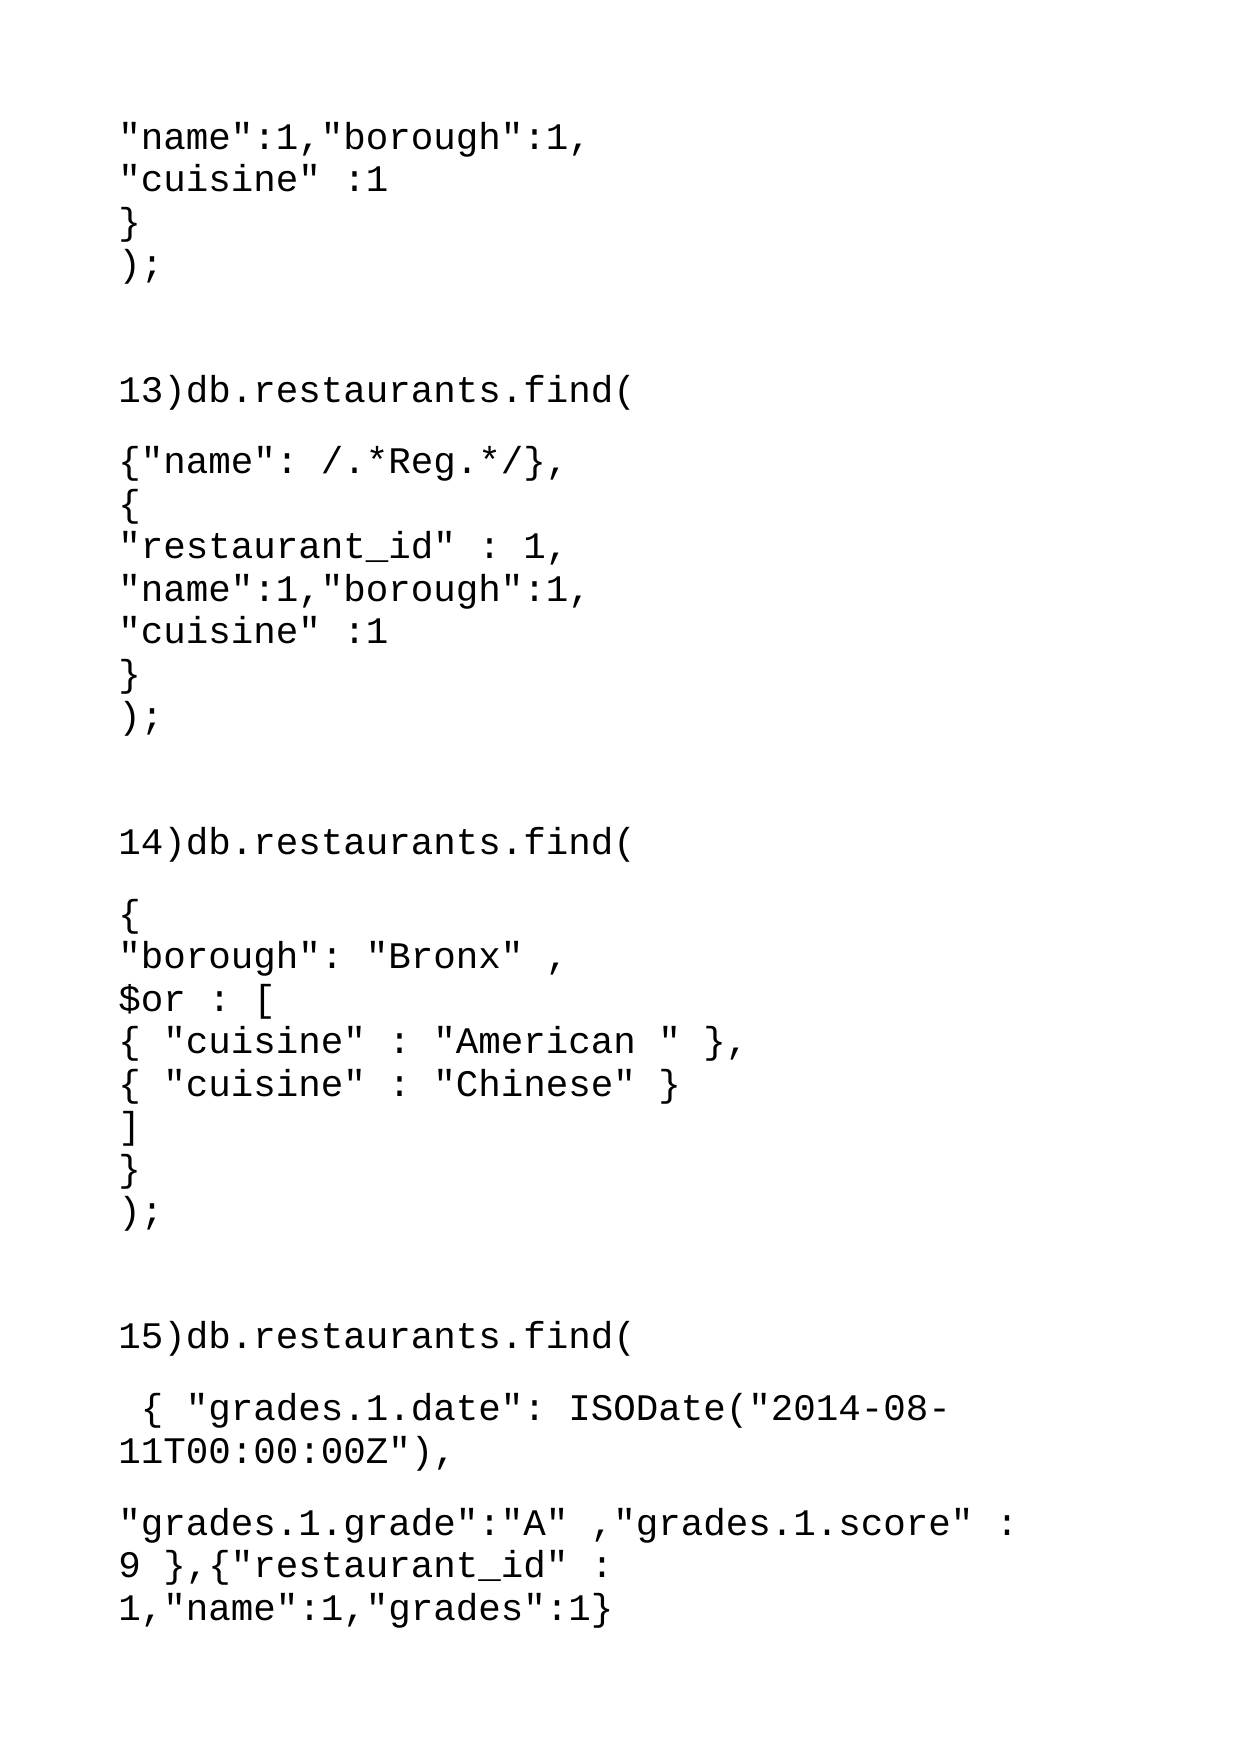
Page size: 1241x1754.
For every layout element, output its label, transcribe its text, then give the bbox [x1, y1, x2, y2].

text {"name": /.*Reg.*/}, [118, 443, 1122, 485]
text "grades.1.grade":"A" ,"grades.1.score" : 9 },{"restaurant_id" : 1,"name":1,"grades":1} [118, 1504, 1122, 1631]
text "restaurant_id" : 1, [118, 528, 1122, 570]
text { "cuisine" : "American " }, [118, 1022, 1122, 1065]
text "cuisine" :1 [118, 613, 1122, 655]
text ); [118, 246, 1122, 288]
text 14)db.restaurants.find( [118, 823, 1122, 865]
text ] [118, 1107, 1122, 1150]
text ); [118, 698, 1122, 740]
text { [118, 895, 1122, 937]
text { "grades.1.date": ISODate("2014-08-11T00:00:00Z"), [118, 1389, 1122, 1474]
text "borough": "Bronx" , [118, 937, 1122, 980]
text ); [118, 1192, 1122, 1235]
text } [118, 1150, 1122, 1192]
text "cuisine" :1 [118, 161, 1122, 203]
text 15)db.restaurants.find( [118, 1317, 1122, 1360]
text "name":1,"borough":1, [118, 118, 1122, 161]
text "name":1,"borough":1, [118, 570, 1122, 613]
text $or : [ [118, 980, 1122, 1022]
text { "cuisine" : "Chinese" } [118, 1065, 1122, 1107]
text } [118, 203, 1122, 246]
text } [118, 655, 1122, 698]
text { [118, 485, 1122, 528]
text 13)db.restaurants.find( [118, 371, 1122, 413]
